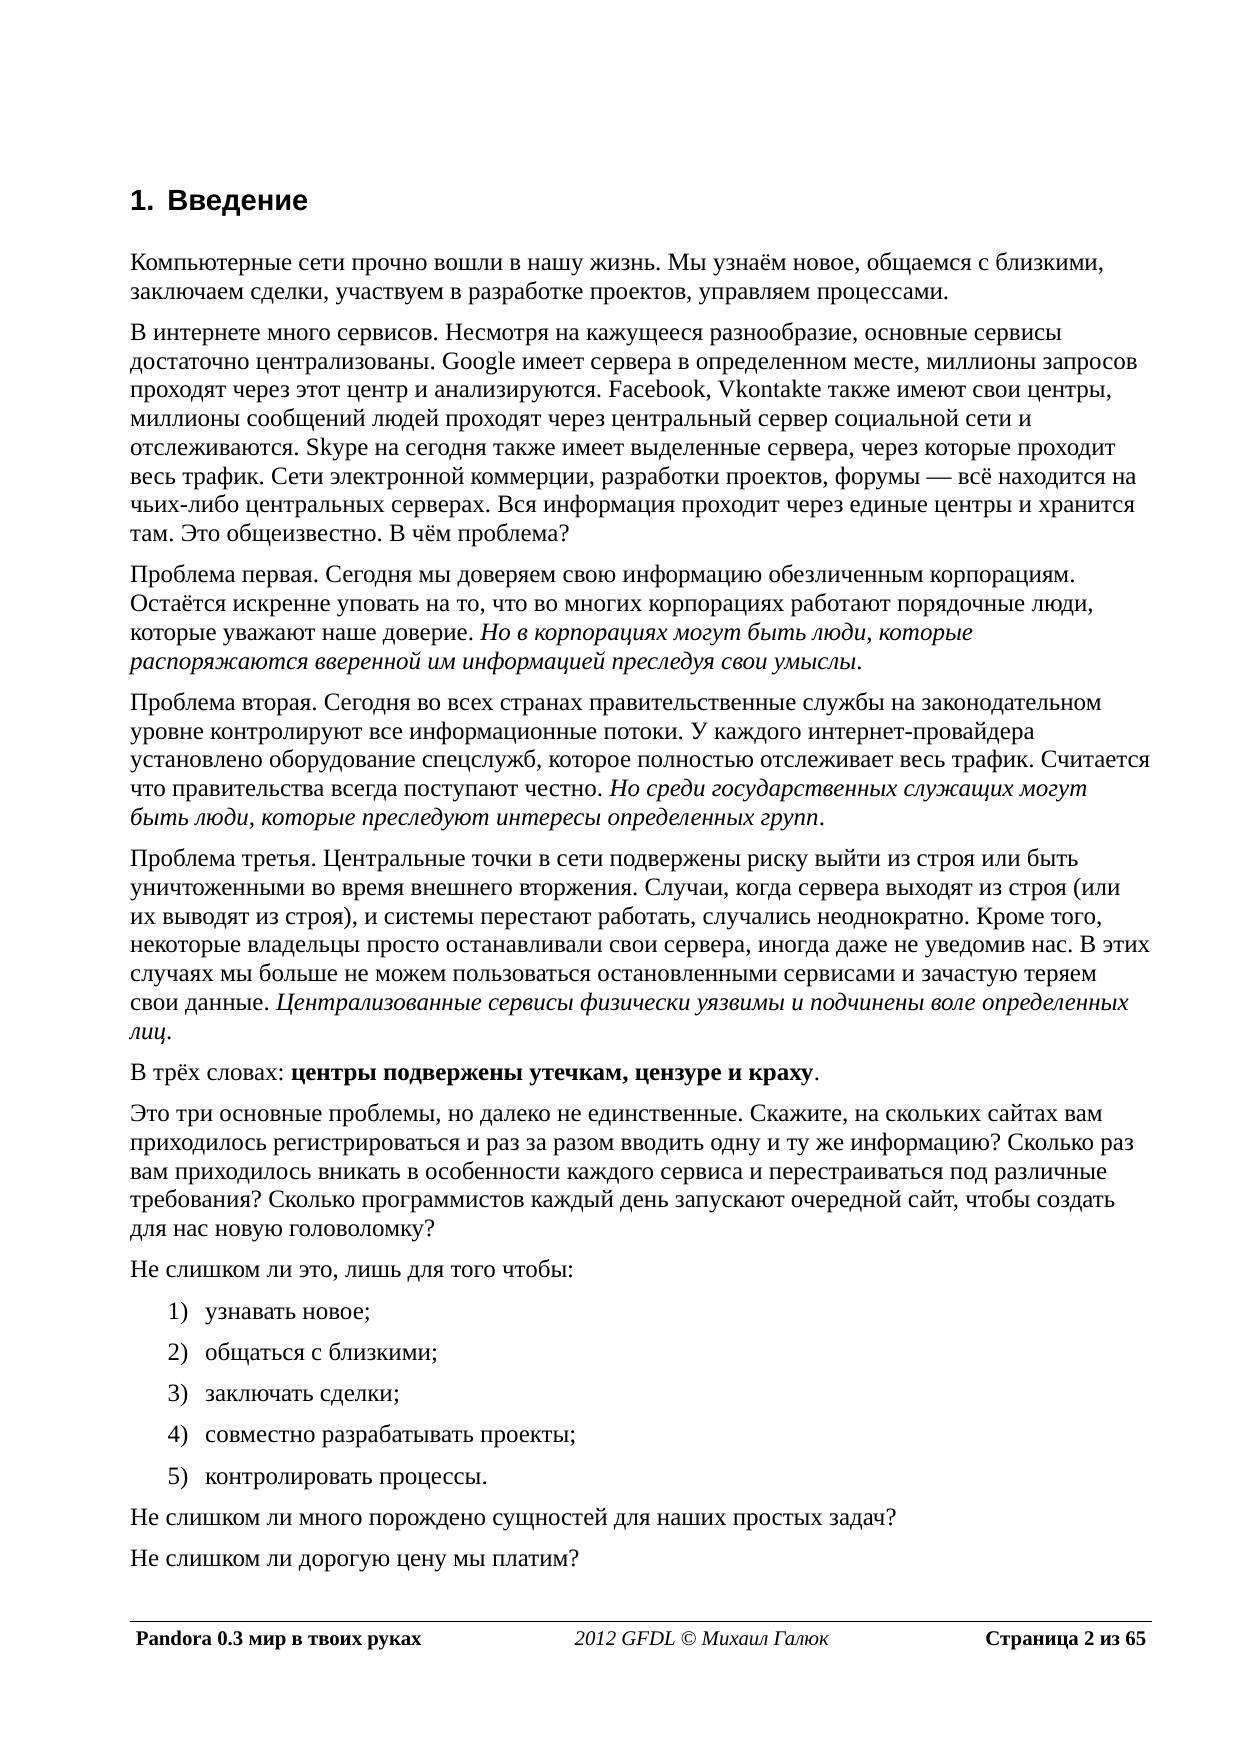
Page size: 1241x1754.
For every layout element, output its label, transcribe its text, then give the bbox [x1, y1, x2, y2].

text Проблема первая. Сегодня мы доверяем свою информацию обезличенным корпорациям. Остаётся искренне уповать на то, что во многих корпорациях работают порядочные люди, которые уважают наше доверие. Но в корпорациях могут быть люди, которые распоряжаются вверенной им информацией преследуя свои умыслы. [130, 559, 1152, 674]
list контролировать процессы. [167, 1461, 1152, 1489]
subtitle Введение [130, 183, 1152, 217]
list совместно разрабатывать проекты; [167, 1419, 1152, 1448]
text В интернете много сервисов. Несмотря на кажущееся разнообразие, основные сервисы достаточно централизованы. Google имеет сервера в определенном месте, миллионы запросов проходят через этот центр и анализируются. Facebook, Vkontakte также имеют свои центры, миллионы сообщений людей проходят через центральный сервер социальной сети и отслеживаются. Skype на сегодня также имеет выделенные сервера, через которые проходит весь трафик. Сети электронной коммерции, разработки проектов, форумы — всё находится на чьих-либо центральных серверах. Вся информация проходит через единые центры и хранится там. Это общеизвестно. В чём проблема? [130, 317, 1152, 547]
text В трёх словах: центры подвержены утечкам, цензуре и краху. [130, 1057, 1152, 1086]
text Это три основные проблемы, но далеко не единственные. Скажите, на скольких сайтах вам приходилось регистрироваться и раз за разом вводить одну и ту же информацию? Сколько раз вам приходилось вникать в особенности каждого сервиса и перестраиваться под различные требования? Сколько программистов каждый день запускают очередной сайт, чтобы создать для нас новую головоломку? [130, 1098, 1152, 1242]
text Проблема вторая. Сегодня во всех странах правительственные службы на законодательном уровне контролируют все информационные потоки. У каждого интернет-провайдера установлено оборудование спецслужб, которое полностью отслеживает весь трафик. Считается что правительства всегда поступают честно. Но среди государственных служащих могут быть люди, которые преследуют интересы определенных групп. [130, 687, 1152, 831]
text Не слишком ли это, лишь для того чтобы: [130, 1254, 1152, 1283]
list общаться с близкими; [167, 1337, 1152, 1366]
list заключать сделки; [167, 1378, 1152, 1407]
text Не слишком ли дорогую цену мы платим? [130, 1543, 1152, 1572]
text Не слишком ли много порождено сущностей для наших простых задач? [130, 1502, 1152, 1531]
text Компьютерные сети прочно вошли в нашу жизнь. Мы узнаём новое, общаемся с близкими, заключаем сделки, участвуем в разработке проектов, управляем процессами. [130, 247, 1152, 304]
list узнавать новое; [167, 1296, 1152, 1324]
text Проблема третья. Центральные точки в сети подвержены риску выйти из строя или быть уничтоженными во время внешнего вторжения. Случаи, когда сервера выходят из строя (или их выводят из строя), и системы перестают работать, случались неоднократно. Кроме того, некоторые владельцы просто останавливали свои сервера, иногда даже не уведомив нас. В этих случаях мы больше не можем пользоваться остановленными сервисами и зачастую теряем свои данные. Централизованные сервисы физически уязвимы и подчинены воле определенных лиц. [130, 843, 1152, 1044]
